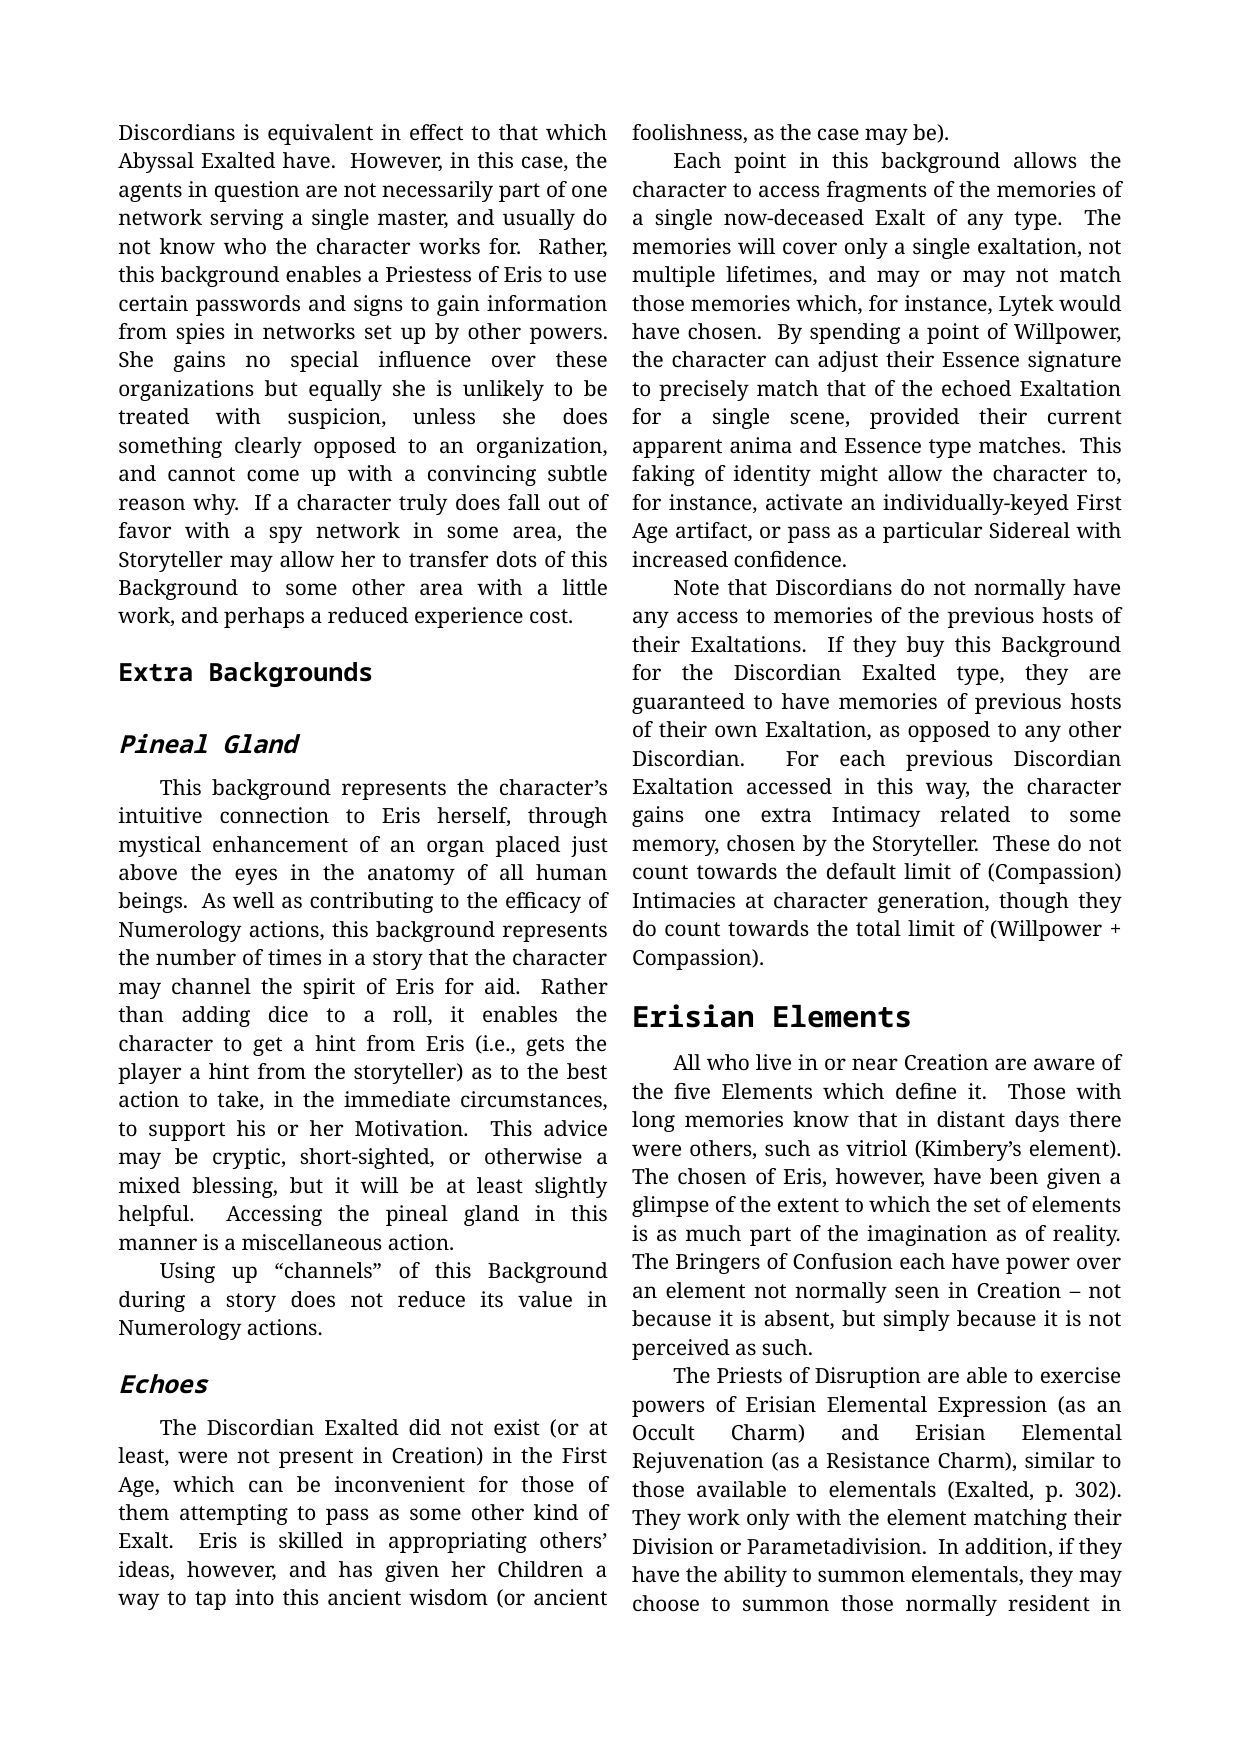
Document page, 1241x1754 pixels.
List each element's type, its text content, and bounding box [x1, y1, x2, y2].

text Each point in this background allows the character to access fragments of the memories of a single now-deceased Exalt of any type. The memories will cover only a single exaltation, not multiple lifetimes, and may or may not match those memories which, for instance, Lytek would have chosen. By spending a point of Willpower, the character can adjust their Essence signature to precisely match that of the echoed Exaltation for a single scene, provided their current apparent anima and Essence type matches. This faking of identity might allow the character to, for instance, activate an individually-keyed First Age artifact, or pass as a particular Sidereal with increased confidence. [632, 147, 1122, 573]
text The Discordian Exalted did not exist (or at least, were not present in Creation) in the First Age, which can be inconvenient for those of them attempting to pass as some other kind of Exalt. Eris is skilled in appropriating others’ ideas, however, and has given her Children a way to tap into this ancient wisdom (or ancient [118, 1413, 608, 1612]
subtitle Erisian Elements [632, 996, 1122, 1036]
text The Priests of Disruption are able to exercise powers of Erisian Elemental Expression (as an Occult Charm) and Erisian Elemental Rejuvenation (as a Resistance Charm), similar to those available to elementals (Exalted, p. 302). They work only with the element matching their Division or Parametadivision. In addition, if they have the ability to summon elementals, they may choose to summon those normally resident in [632, 1361, 1122, 1617]
subtitle Pineal Gland [118, 727, 608, 760]
text foolishness, as the case may be). [632, 118, 1122, 147]
subtitle Echoes [118, 1367, 608, 1400]
text This background represents the character’s intuitive connection to Eris herself, through mystical enhancement of an organ placed just above the eyes in the anatomy of all human beings. As well as contributing to the efficacy of Numerology actions, this background represents the number of times in a story that the character may channel the spirit of Eris for aid. Rather than adding dice to a roll, it enables the character to get a hint from Eris (i.e., gets the player a hint from the storyteller) as to the best action to take, in the immediate circumstances, to support his or her Motivation. This advice may be cryptic, short-sighted, or otherwise a mixed blessing, but it will be at least slightly helpful. Accessing the pineal gland in this manner is a miscellaneous action. [118, 773, 608, 1256]
text Discordians is equivalent in effect to that which Abyssal Exalted have. However, in this case, the agents in question are not necessarily part of one network serving a single master, and usually do not know who the character works for. Rather, this background enables a Priestess of Eris to use certain passwords and signs to gain information from spies in networks set up by other powers. She gains no special influence over these organizations but equally she is unlikely to be treated with suspicion, unless she does something clearly opposed to an organization, and cannot come up with a convincing subtle reason why. If a character truly does fall out of favor with a spy network in some area, the Storyteller may allow her to transfer dots of this Background to some other area with a little work, and perhaps a reduced experience cost. [118, 118, 608, 630]
text Note that Discordians do not normally have any access to memories of the previous hosts of their Exaltations. If they buy this Background for the Discordian Exalted type, they are guaranteed to have memories of previous hosts of their own Exaltation, as opposed to any other Discordian. For each previous Discordian Exaltation accessed in this way, the character gains one extra Intimacy related to some memory, chosen by the Storyteller. These do not count towards the default limit of (Compassion) Intimacies at character generation, though they do count towards the total limit of (Willpower + Compassion). [632, 573, 1122, 971]
subtitle Extra Backgrounds [118, 655, 608, 689]
text All who live in or near Creation are aware of the five Elements which define it. Those with long memories know that in distant days there were others, such as vitriol (Kimbery’s element). The chosen of Eris, however, have been given a glimpse of the extent to which the set of elements is as much part of the imagination as of reality. The Bringers of Confusion each have power over an element not normally seen in Creation – not because it is absent, but simply because it is not perceived as such. [632, 1048, 1122, 1361]
text Using up “channels” of this Background during a story does not reduce its value in Numerology actions. [118, 1256, 608, 1342]
